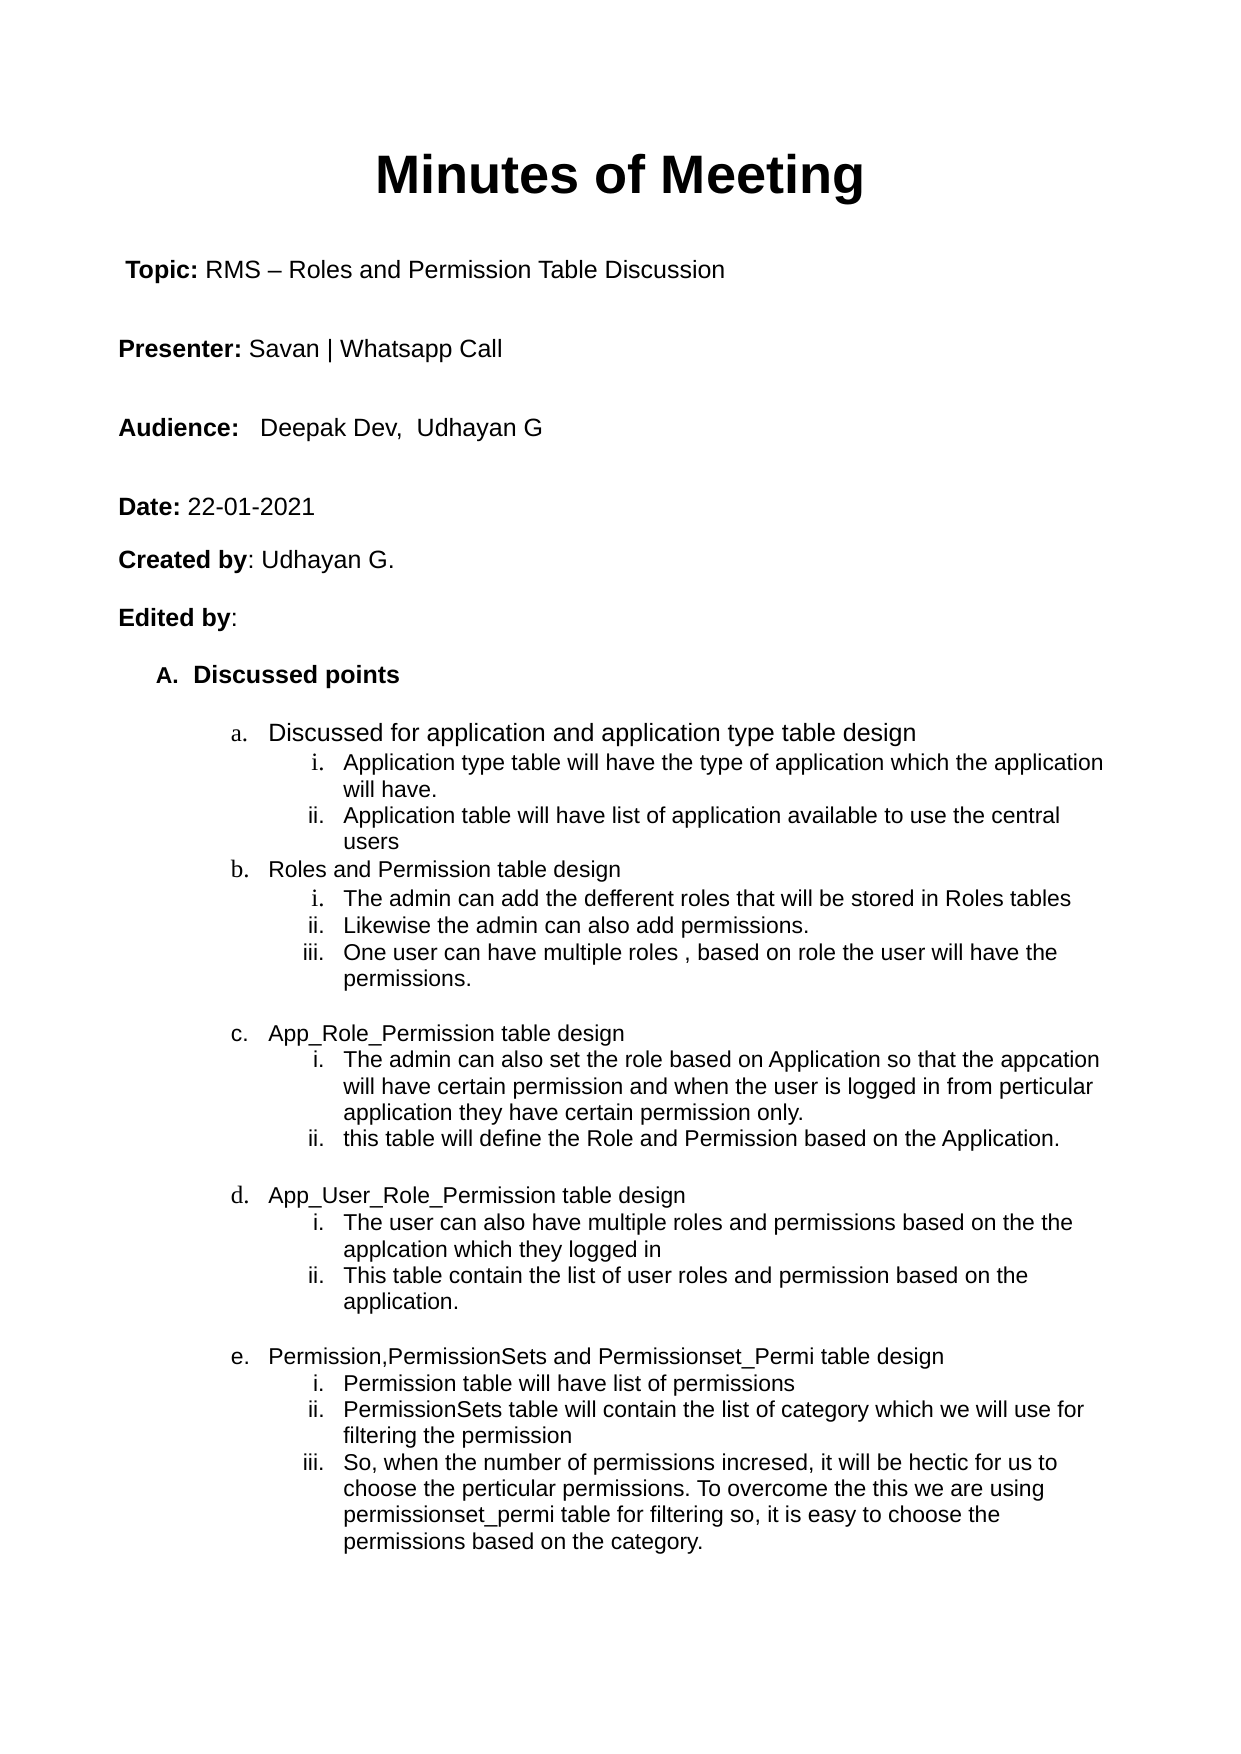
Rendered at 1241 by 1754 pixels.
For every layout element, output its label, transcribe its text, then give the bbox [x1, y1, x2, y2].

text Date: 22-01-2021 [118, 492, 1122, 520]
list One user can have multiple roles , based on role the user will have the permissions. [324, 938, 1122, 991]
list this table will define the Role and Permission based on the Application. [324, 1125, 1122, 1152]
text Created by: Udhayan G. [118, 545, 1122, 574]
list Discussed points [156, 660, 1122, 718]
list This table contain the list of user roles and permission based on the application. [324, 1262, 1122, 1314]
list App_User_Role_Permission table design [231, 1180, 1122, 1209]
text Audience: Deepak Dev, Udhayan G [118, 413, 1122, 442]
list Discussed for application and application type table design [231, 718, 1122, 747]
text Presenter: Savan | Whatsapp Call [118, 334, 1122, 363]
text Minutes of Meeting [118, 143, 1122, 205]
list App_Role_Permission table design [231, 1020, 1122, 1046]
list Permission table will have list of permissions [324, 1370, 1122, 1396]
list Roles and Permission table design [231, 854, 1122, 883]
list Likewise the admin can also add permissions. [324, 912, 1122, 938]
list So, when the number of permissions incresed, it will be hectic for us to choose the perticular permissions. To overcome the this we are using permissionset_permi table for filtering so, it is easy to choose the permissions based on the category. [324, 1449, 1122, 1554]
list PermissionSets table will contain the list of category which we will use for filtering the permission [324, 1396, 1122, 1449]
text Edited by: [118, 603, 1122, 660]
text Topic: RMS – Roles and Permission Table Discussion [118, 255, 1122, 284]
list The user can also have multiple roles and permissions based on the the applcation which they logged in [324, 1209, 1122, 1262]
list Application table will have list of application available to use the central users [324, 802, 1122, 854]
list Application type table will have the type of application which the application will have. [324, 747, 1122, 802]
list Permission,PermissionSets and Permissionset_Permi table design [231, 1343, 1122, 1370]
list The admin can add the defferent roles that will be stored in Roles tables [324, 883, 1122, 912]
list The admin can also set the role based on Application so that the appcation will have certain permission and when the user is logged in from perticular application they have certain permission only. [324, 1046, 1122, 1125]
